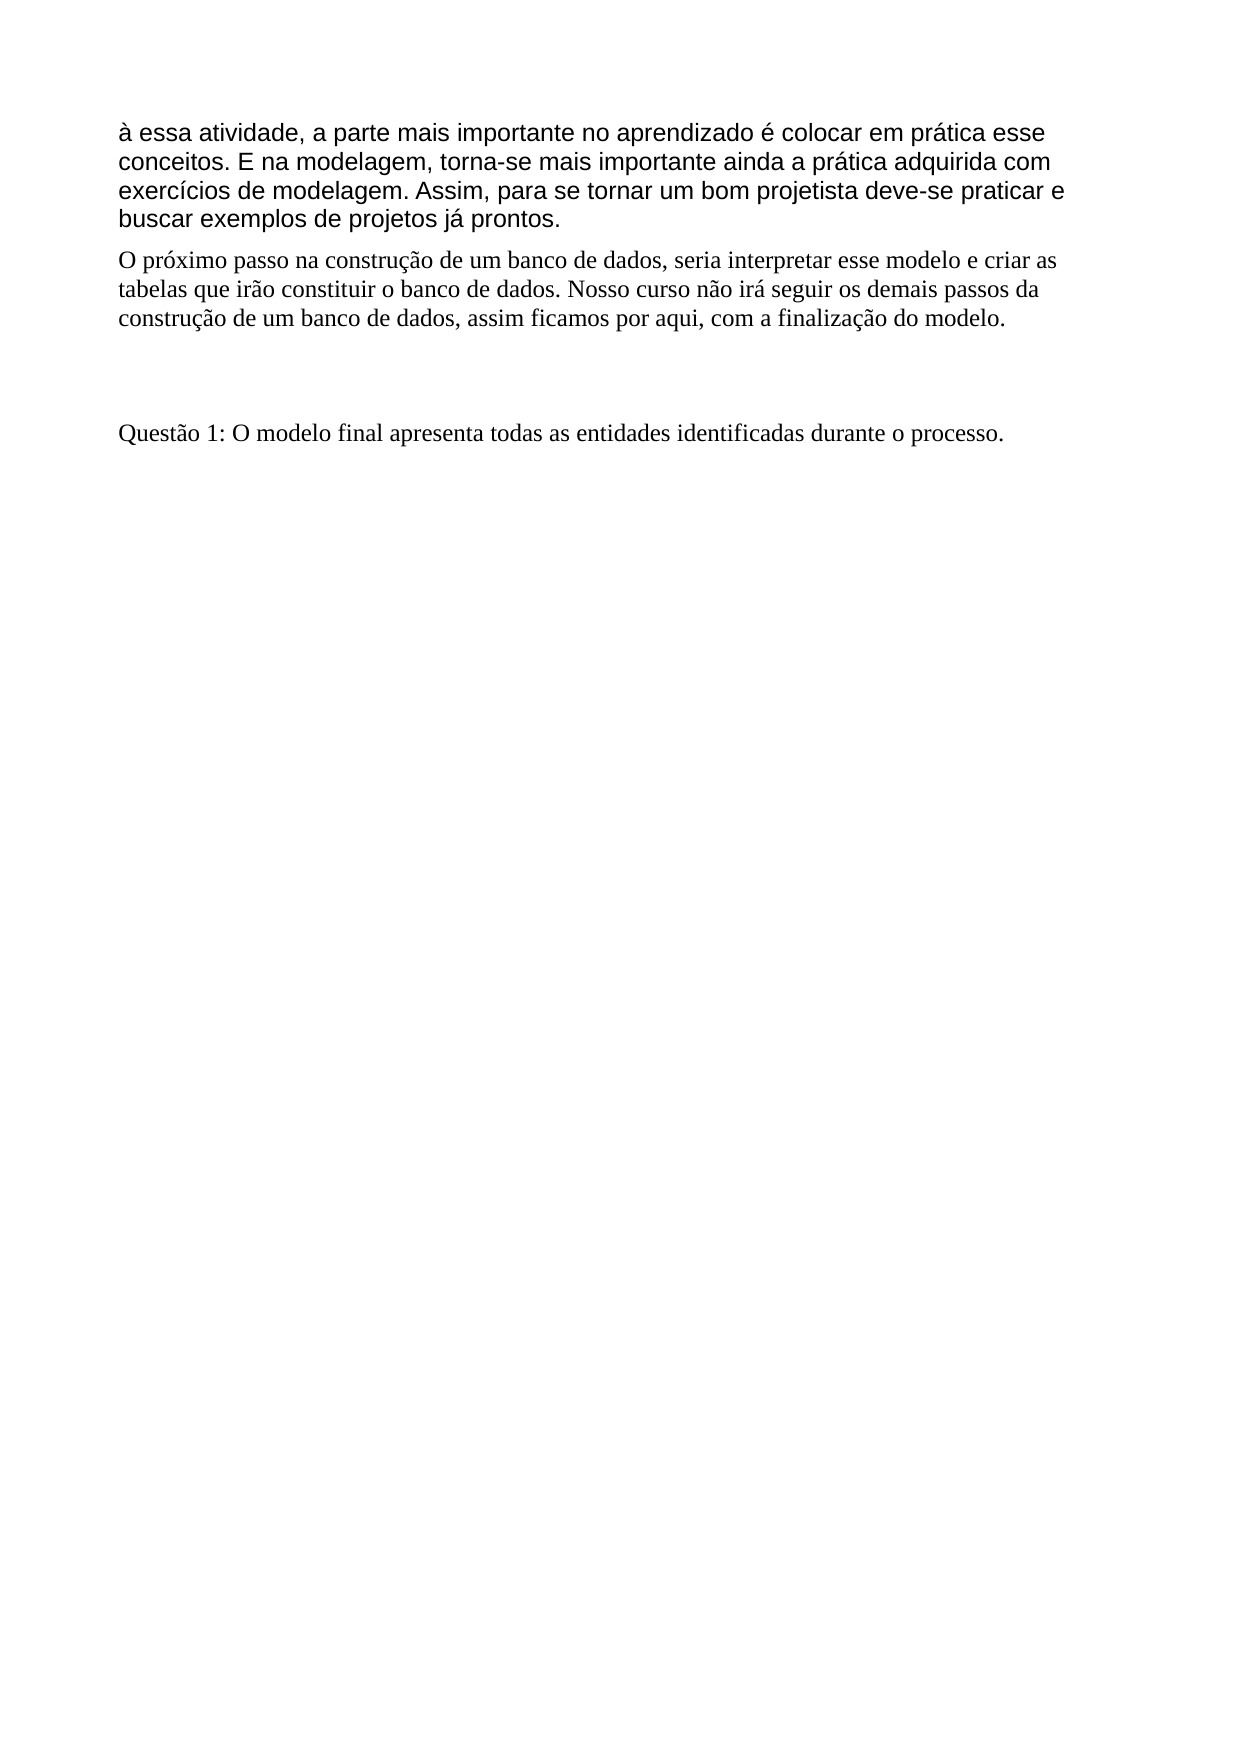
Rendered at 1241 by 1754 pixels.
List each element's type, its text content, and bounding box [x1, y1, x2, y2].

text O próximo passo na construção de um banco de dados, seria interpretar esse modelo e criar as tabelas que irão constituir o banco de dados. Nosso curso não irá seguir os demais passos da construção de um banco de dados, assim ficamos por aqui, com a finalização do modelo. Questão 1: O modelo final apresenta todas as entidades identificadas durante o processo. [118, 246, 1122, 447]
text à essa atividade, a parte mais importante no aprendizado é colocar em prática esse conceitos. E na modelagem, torna-se mais importante ainda a prática adquirida com exercícios de modelagem. Assim, para se tornar um bom projetista deve-se praticar e buscar exemplos de projetos já prontos. [118, 118, 1122, 233]
